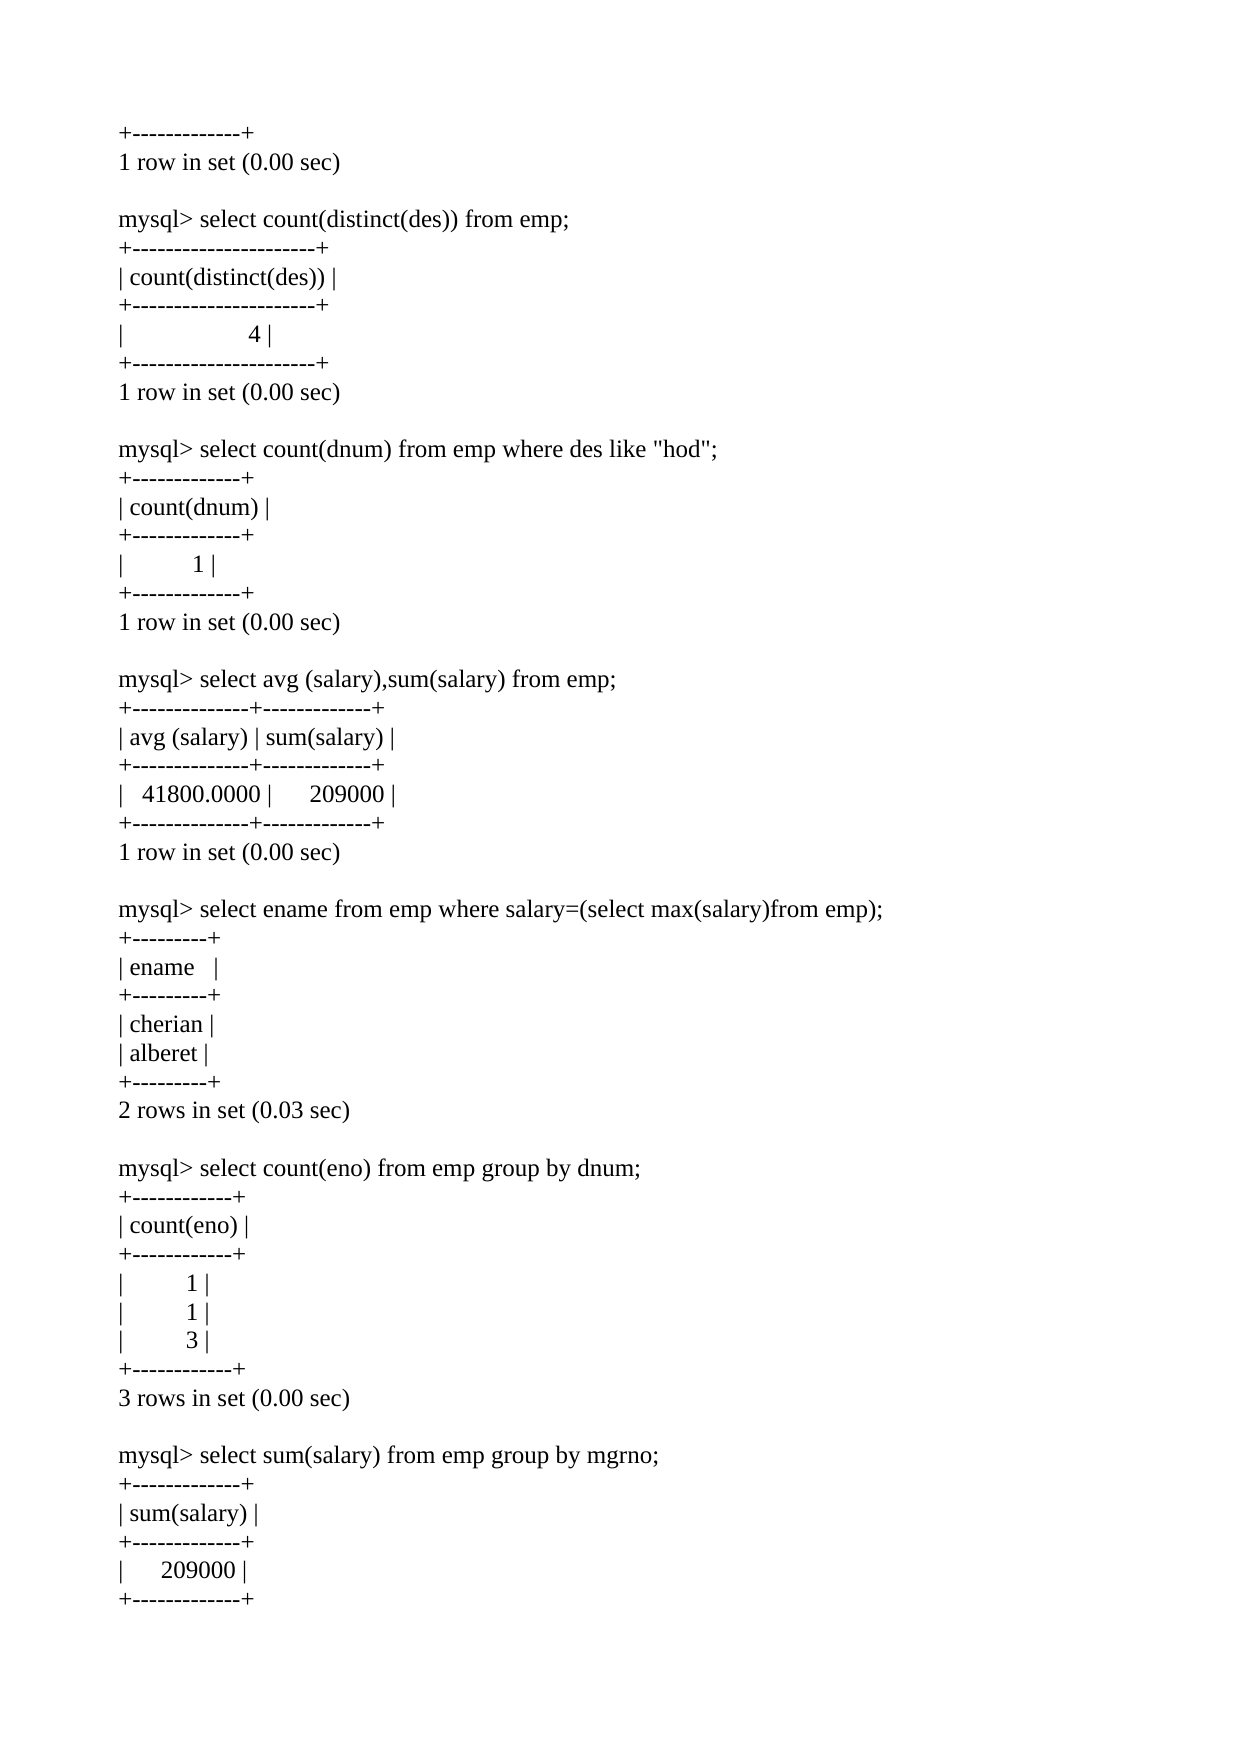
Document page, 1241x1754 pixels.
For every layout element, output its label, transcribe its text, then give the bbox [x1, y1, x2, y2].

text | alberet | [118, 1038, 1122, 1067]
text | cherian | [118, 1009, 1122, 1038]
text mysql> select avg (salary),sum(salary) from emp; [118, 664, 1122, 693]
text +----------------------+ [118, 348, 1122, 377]
text | count(distinct(des)) | [118, 262, 1122, 291]
text +----------------------+ [118, 291, 1122, 319]
text +-------------+ [118, 521, 1122, 549]
text +-------------+ [118, 1469, 1122, 1498]
text +-------------+ [118, 1584, 1122, 1613]
text +--------------+-------------+ [118, 808, 1122, 837]
text | 1 | [118, 549, 1122, 578]
text | 209000 | [118, 1556, 1122, 1584]
text | 3 | [118, 1326, 1122, 1354]
text +--------------+-------------+ [118, 751, 1122, 779]
text 1 row in set (0.00 sec) [118, 377, 1122, 406]
text mysql> select sum(salary) from emp group by mgrno; [118, 1441, 1122, 1469]
text mysql> select count(distinct(des)) from emp; [118, 204, 1122, 233]
text +---------+ [118, 923, 1122, 952]
text | count(dnum) | [118, 492, 1122, 521]
text 2 rows in set (0.03 sec) [118, 1096, 1122, 1124]
text +-------------+ [118, 118, 1122, 147]
text +------------+ [118, 1354, 1122, 1383]
text +---------+ [118, 1067, 1122, 1096]
text +-------------+ [118, 463, 1122, 492]
text +------------+ [118, 1182, 1122, 1211]
text | sum(salary) | [118, 1498, 1122, 1527]
text mysql> select count(dnum) from emp where des like "hod"; [118, 434, 1122, 463]
text 1 row in set (0.00 sec) [118, 607, 1122, 636]
text mysql> select count(eno) from emp group by dnum; [118, 1153, 1122, 1182]
text +-------------+ [118, 578, 1122, 607]
text | avg (salary) | sum(salary) | [118, 722, 1122, 751]
text +--------------+-------------+ [118, 693, 1122, 722]
text | ename | [118, 952, 1122, 981]
text 3 rows in set (0.00 sec) [118, 1383, 1122, 1412]
text mysql> select ename from emp where salary=(select max(salary)from emp); [118, 894, 1122, 923]
text +----------------------+ [118, 233, 1122, 262]
text | 1 | [118, 1297, 1122, 1326]
text | count(eno) | [118, 1211, 1122, 1239]
text +------------+ [118, 1239, 1122, 1268]
text +---------+ [118, 981, 1122, 1009]
text +-------------+ [118, 1527, 1122, 1556]
text 1 row in set (0.00 sec) [118, 147, 1122, 176]
text | 41800.0000 | 209000 | [118, 779, 1122, 808]
text 1 row in set (0.00 sec) [118, 837, 1122, 866]
text | 1 | [118, 1268, 1122, 1297]
text | 4 | [118, 319, 1122, 348]
